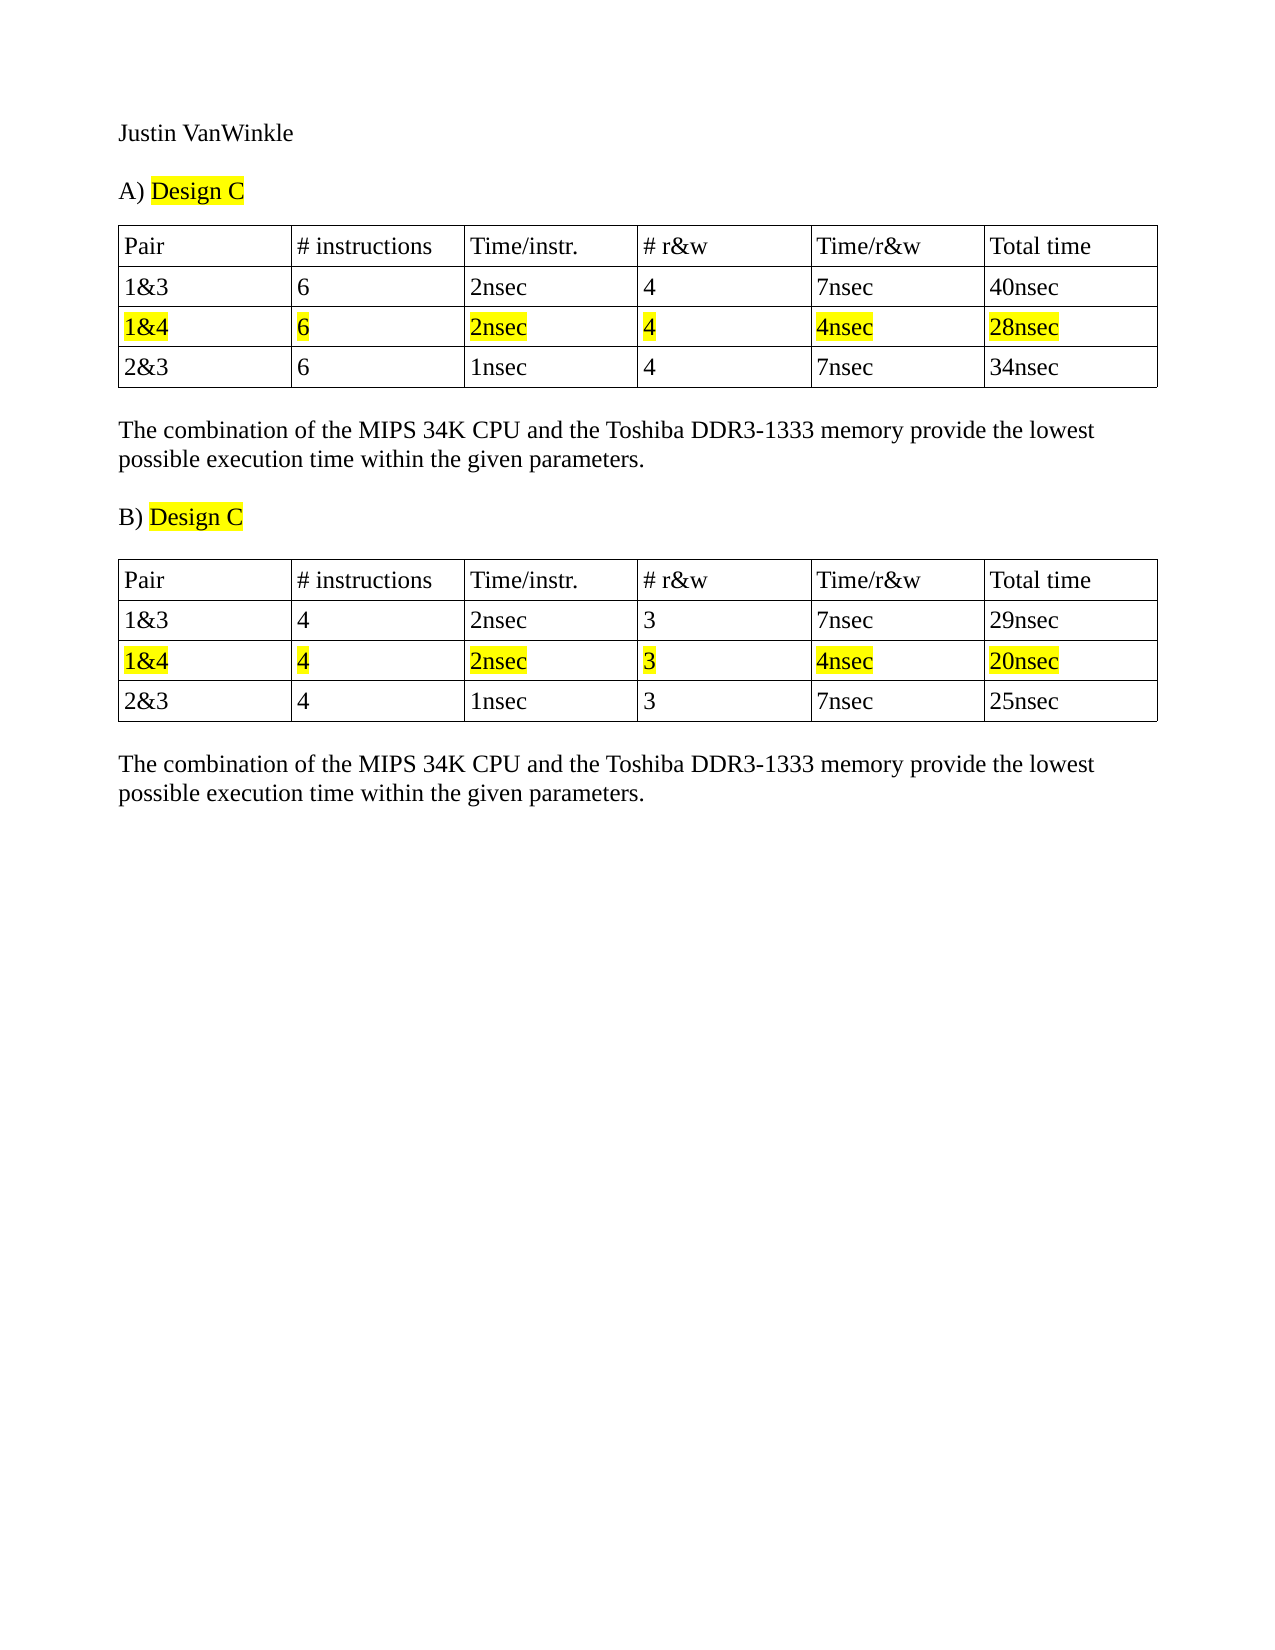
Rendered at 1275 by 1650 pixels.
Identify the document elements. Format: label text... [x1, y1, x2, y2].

table_cell 7nsec [812, 681, 984, 721]
table_cell 3 [638, 681, 811, 721]
table_cell 7nsec [812, 601, 984, 640]
table_cell 1&4 [119, 641, 291, 680]
table_header Time/instr. [465, 560, 637, 599]
table_cell 7nsec [812, 347, 984, 387]
table_cell 2&3 [119, 347, 291, 387]
table_cell 4 [292, 601, 464, 640]
table_cell 6 [292, 307, 464, 346]
table_header Pair [119, 560, 291, 599]
table_header Time/r&w [812, 226, 984, 266]
text The combination of the MIPS 34K CPU and the Toshiba DDR3-1333 memory provide the lowest possible execution time within the given parameters. [118, 416, 1157, 473]
table_cell 4nsec [812, 641, 984, 680]
table_cell 2nsec [465, 601, 637, 640]
table_cell 1&4 [119, 307, 291, 346]
table_header Pair [119, 226, 291, 266]
table_cell 7nsec [812, 267, 984, 306]
table_header # instructions [292, 560, 464, 599]
table_header Total time [985, 226, 1157, 266]
table_cell 34nsec [985, 347, 1157, 387]
table_cell 1&3 [119, 267, 291, 306]
table_cell 29nsec [985, 601, 1157, 640]
table_cell 3 [638, 601, 811, 640]
table_header Time/instr. [465, 226, 637, 266]
text A) Design C [118, 176, 1157, 205]
table_cell 1nsec [465, 347, 637, 387]
table_cell 25nsec [985, 681, 1157, 721]
text The combination of the MIPS 34K CPU and the Toshiba DDR3-1333 memory provide the lowest possible execution time within the given parameters. [118, 749, 1157, 807]
table_cell 1nsec [465, 681, 637, 721]
table_header # r&w [638, 226, 811, 266]
table_cell 6 [292, 347, 464, 387]
table_header # instructions [292, 226, 464, 266]
table_cell 4 [638, 307, 811, 346]
table_cell 4nsec [812, 307, 984, 346]
table_cell 2nsec [465, 267, 637, 306]
table_cell 4 [638, 347, 811, 387]
table_cell 1&3 [119, 601, 291, 640]
table_header # r&w [638, 560, 811, 599]
table_cell 2nsec [465, 641, 637, 680]
table_cell 3 [638, 641, 811, 680]
table_header Total time [985, 560, 1157, 599]
table_cell 4 [292, 681, 464, 721]
table_cell 2nsec [465, 307, 637, 346]
table_cell 40nsec [985, 267, 1157, 306]
table_cell 2&3 [119, 681, 291, 721]
table_cell 4 [292, 641, 464, 680]
text B) Design C [118, 502, 1157, 531]
table_cell 4 [638, 267, 811, 306]
table_cell 28nsec [985, 307, 1157, 346]
table_cell 6 [292, 267, 464, 306]
table_cell 20nsec [985, 641, 1157, 680]
table_header Time/r&w [812, 560, 984, 599]
